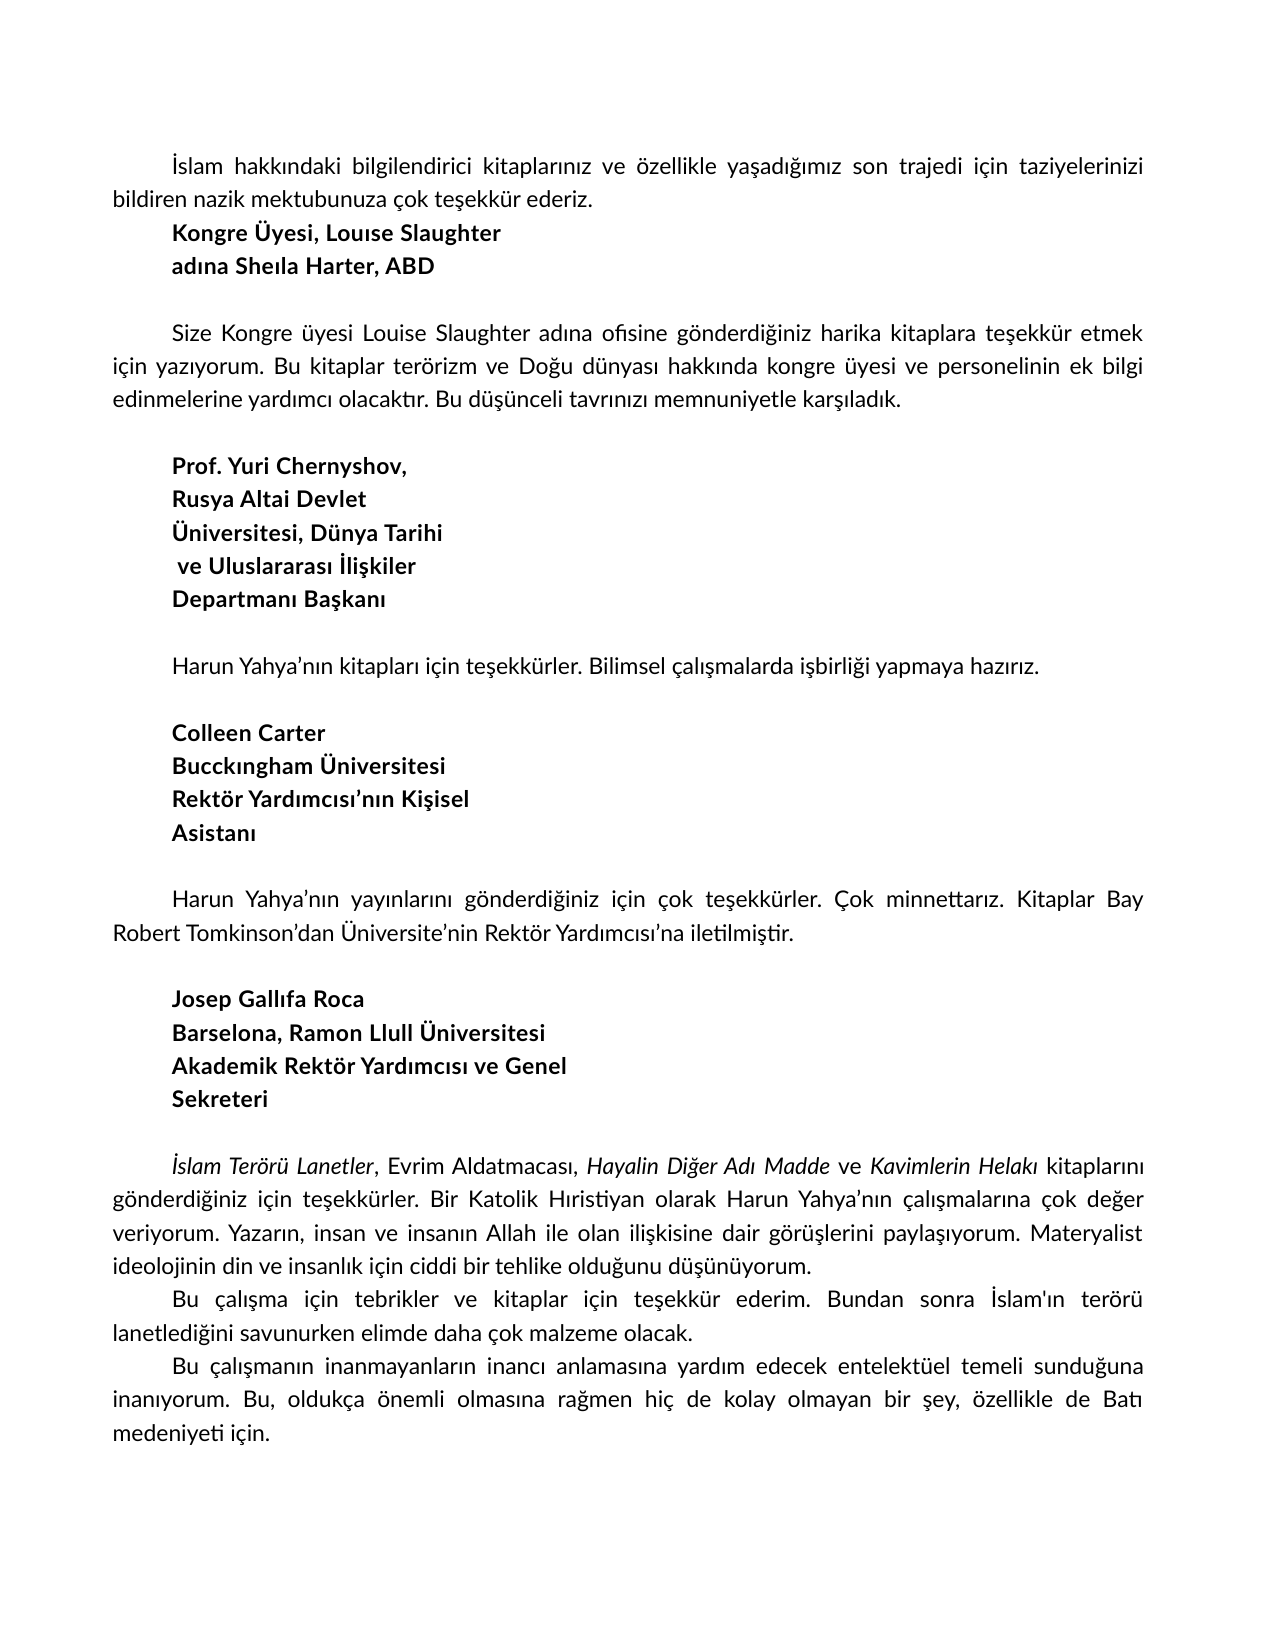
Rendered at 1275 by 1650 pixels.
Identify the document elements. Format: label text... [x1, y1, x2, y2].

text İslam Terörü Lanetler, Evrim Aldatmacası, Hayalin Diğer Adı Madde ve Kavimlerin Helakı kitaplarını gönderdiğiniz için teşekkürler. Bir Katolik Hıristiyan olarak Harun Yahya’nın çalışmalarına çok değer veriyorum. Yazarın, insan ve insanın Allah ile olan ilişkisine dair görüşlerini paylaşıyorum. Materyalist ideolojinin din ve insanlık için ciddi bir tehlike olduğunu düşünüyorum. [112, 1148, 1145, 1281]
text Prof. Yuri Chernyshov, [112, 448, 1145, 481]
text Harun Yahya’nın yayınlarını gönderdiğiniz için çok teşekkürler. Çok minnettarız. Kitaplar Bay Robert Tomkinson’dan Üniversite’nin Rektör Yardımcısı’na iletilmiştir. [112, 881, 1145, 948]
text adına Sheıla Harter, ABD [112, 248, 1145, 281]
text Josep Gallıfa Roca [112, 981, 1145, 1014]
text Barselona, Ramon Llull Üniversitesi [112, 1014, 1145, 1048]
text Colleen Carter [112, 714, 1145, 748]
text Departmanı Başkanı [112, 581, 1145, 614]
text Harun Yahya’nın kitapları için teşekkürler. Bilimsel çalışmalarda işbirliği yapmaya hazırız. [112, 648, 1145, 681]
text Size Kongre üyesi Louise Slaughter adına ofisine gönderdiğiniz harika kitaplara teşekkür etmek için yazıyorum. Bu kitaplar terörizm ve Doğu dünyası hakkında kongre üyesi ve personelinin ek bilgi edinmelerine yardımcı olacaktır. Bu düşünceli tavrınızı memnuniyetle karşıladık. [112, 314, 1145, 414]
text Rusya Altai Devlet [112, 481, 1145, 514]
text Sekreteri [112, 1081, 1145, 1114]
text Kongre Üyesi, Louıse Slaughter [112, 214, 1145, 248]
text Üniversitesi, Dünya Tarihi [112, 514, 1145, 548]
text Bucckıngham Üniversitesi [112, 748, 1145, 781]
text Bu çalışmanın inanmayanların inancı anlamasına yardım edecek entelektüel temeli sunduğuna inanıyorum. Bu, oldukça önemli olmasına rağmen hiç de kolay olmayan bir şey, özellikle de Batı medeniyeti için. [112, 1348, 1145, 1448]
text Akademik Rektör Yardımcısı ve Genel [112, 1048, 1145, 1081]
text Asistanı [112, 814, 1145, 848]
text Bu çalışma için tebrikler ve kitaplar için teşekkür ederim. Bundan sonra İslam'ın terörü lanetlediğini savunurken elimde daha çok malzeme olacak. [112, 1281, 1145, 1348]
text ve Uluslararası İlişkiler [112, 548, 1145, 581]
text İslam hakkındaki bilgilendirici kitaplarınız ve özellikle yaşadığımız son trajedi için taziyelerinizi bildiren nazik mektubunuza çok teşekkür ederiz. [112, 148, 1145, 214]
text Rektör Yardımcısı’nın Kişisel [112, 781, 1145, 814]
